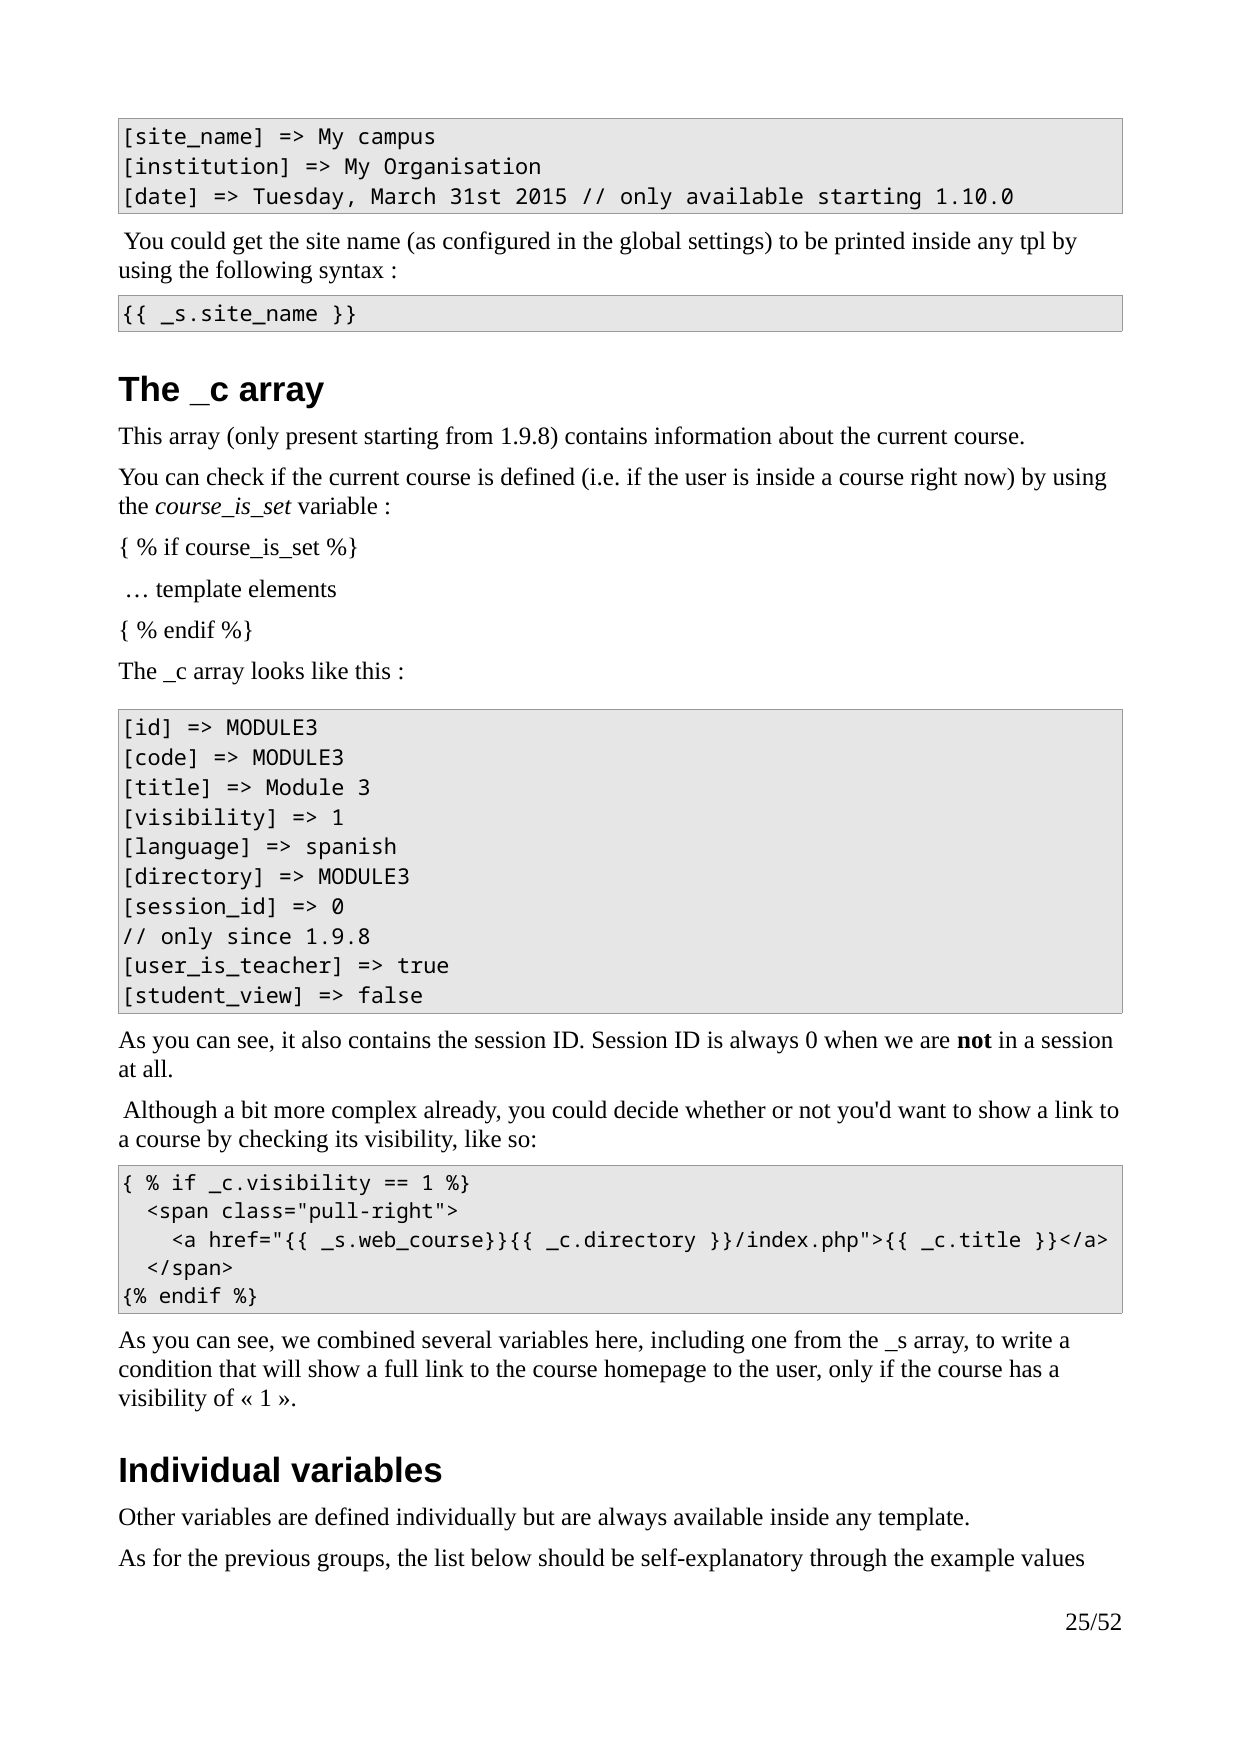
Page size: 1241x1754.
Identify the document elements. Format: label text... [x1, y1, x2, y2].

text The _c array looks like this : [118, 656, 1122, 685]
text Although a bit more complex already, you could decide whether or not you'd want to show a link to a course by checking its visibility, like so: [118, 1096, 1122, 1153]
subtitle The _c array [118, 368, 1122, 409]
subtitle Individual variables [118, 1449, 1122, 1489]
text As you can see, we combined several variables here, including one from the _s array, to write a condition that will show a full link to the course homepage to the user, only if the course has a visibility of « 1 ». [118, 1325, 1122, 1412]
text { % if course_is_set %} [118, 532, 1122, 561]
text { % endif %} [118, 615, 1122, 644]
text [site_name] => My campus [institution] => My Organisation [date] => Tuesday, March 31st 2015 // only available starting 1.10.0 [119, 119, 1122, 213]
text { % if _c.visibility == 1 %} <span class="pull-right"> <a href="{{ _s.web_course}}{{ _c.directory }}/index.php">{{ _c.title }}</a> </span> {% endif %} [119, 1166, 1122, 1313]
text As for the previous groups, the list below should be self-explanatory through the example values [118, 1543, 1122, 1572]
text As you can see, it also contains the session ID. Session ID is always 0 when we are not in a session at all. [118, 1026, 1122, 1083]
text [id] => MODULE3 [code] => MODULE3 [title] => Module 3 [visibility] => 1 [language] => spanish [directory] => MODULE3 [session_id] => 0 // only since 1.9.8 [user_is_teacher] => true [student_view] => false [119, 710, 1122, 1013]
text You could get the site name (as configured in the global settings) to be printed inside any tpl by using the following syntax : [118, 226, 1122, 283]
text Other variables are defined individually but are always available inside any template. [118, 1502, 1122, 1531]
text {{ _s.site_name }} [119, 296, 1122, 331]
text This array (only present starting from 1.9.8) contains information about the current course. [118, 421, 1122, 450]
text You can check if the current course is defined (i.e. if the user is inside a course right now) by using the course_is_set variable : [118, 462, 1122, 520]
text … template elements [118, 574, 1122, 602]
